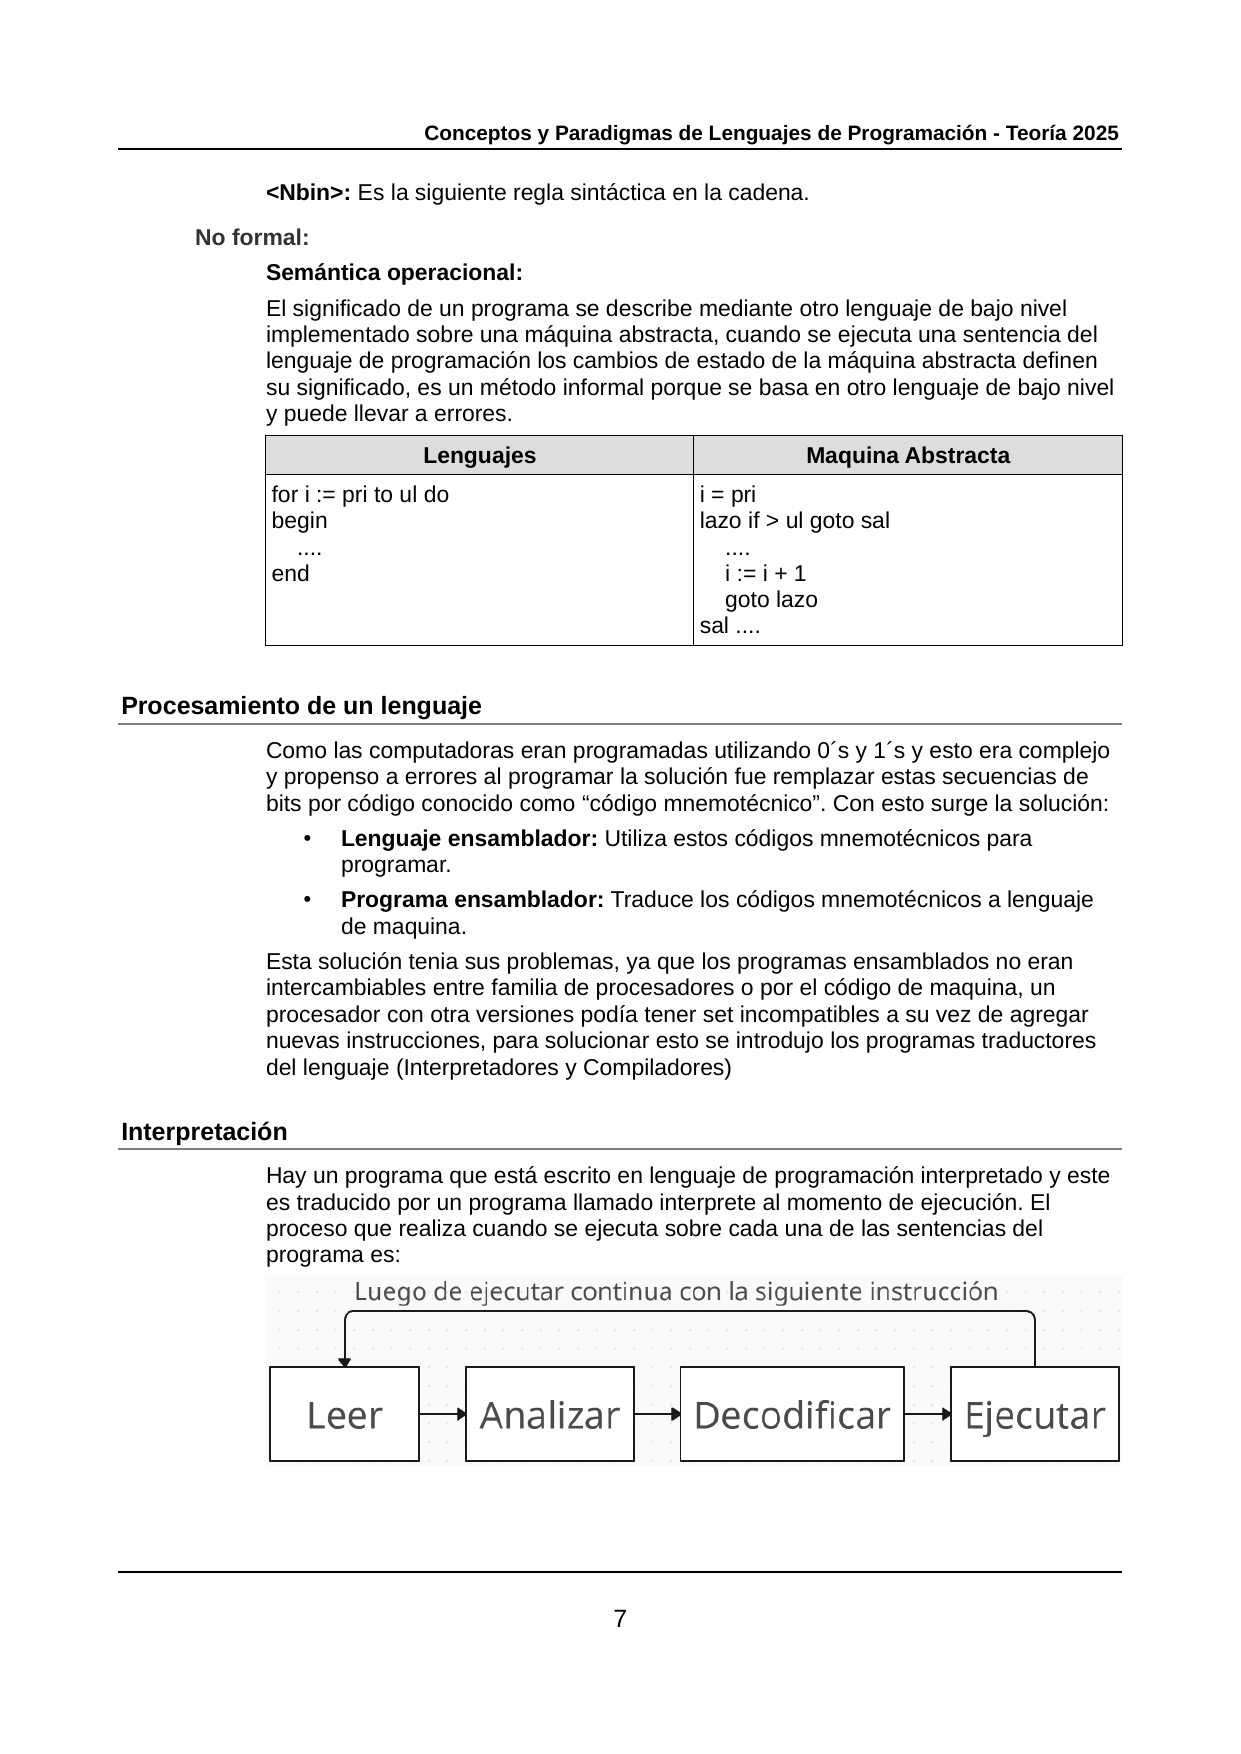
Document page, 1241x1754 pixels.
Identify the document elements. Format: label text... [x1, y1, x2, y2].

table_header Lenguajes [266, 436, 693, 474]
text <Nbin>: Es la siguiente regla sintáctica en la cadena. [266, 179, 1122, 205]
text El significado de un programa se describe mediante otro lenguaje de bajo nivel implementado sobre una máquina abstracta, cuando se ejecuta una sentencia del lenguaje de programación los cambios de estado de la máquina abstracta definen su significado, es un método informal porque se basa en otro lenguaje de bajo nivel y puede llevar a errores. [266, 294, 1122, 426]
subtitle Interpretación [118, 1114, 1122, 1148]
text Hay un programa que está escrito en lenguaje de programación interpretado y este es traducido por un programa llamado interprete al momento de ejecución. El proceso que realiza cuando se ejecuta sobre cada una de las sentencias del programa es: [266, 1162, 1122, 1268]
subtitle Procesamiento de un lenguaje [118, 688, 1122, 723]
text Como las computadoras eran programadas utilizando 0´s y 1´s y esto era complejo y propenso a errores al programar la solución fue remplazar estas secuencias de bits por código conocido como “código mnemotécnico”. Con esto surge la solución: [266, 737, 1122, 816]
picture [265, 1276, 1123, 1466]
text Semántica operacional: [266, 259, 1122, 286]
list Programa ensamblador: Traduce los códigos mnemotécnicos a lenguaje de maquina. [303, 886, 1122, 939]
subtitle No formal: [192, 221, 1122, 253]
table_cell i = pri lazo if > ul goto sal .... i := i + 1 goto lazo sal .... [694, 475, 1122, 644]
table_header Maquina Abstracta [694, 436, 1122, 474]
text Esta solución tenia sus problemas, ya que los programas ensamblados no eran intercambiables entre familia de procesadores o por el código de maquina, un procesador con otra versiones podía tener set incompatibles a su vez de agregar nuevas instrucciones, para solucionar esto se introdujo los programas traductores del lenguaje (Interpretadores y Compiladores) [266, 948, 1122, 1080]
list Lenguaje ensamblador: Utiliza estos códigos mnemotécnicos para programar. [303, 825, 1122, 878]
table_cell for i := pri to ul do begin .... end [266, 475, 693, 644]
